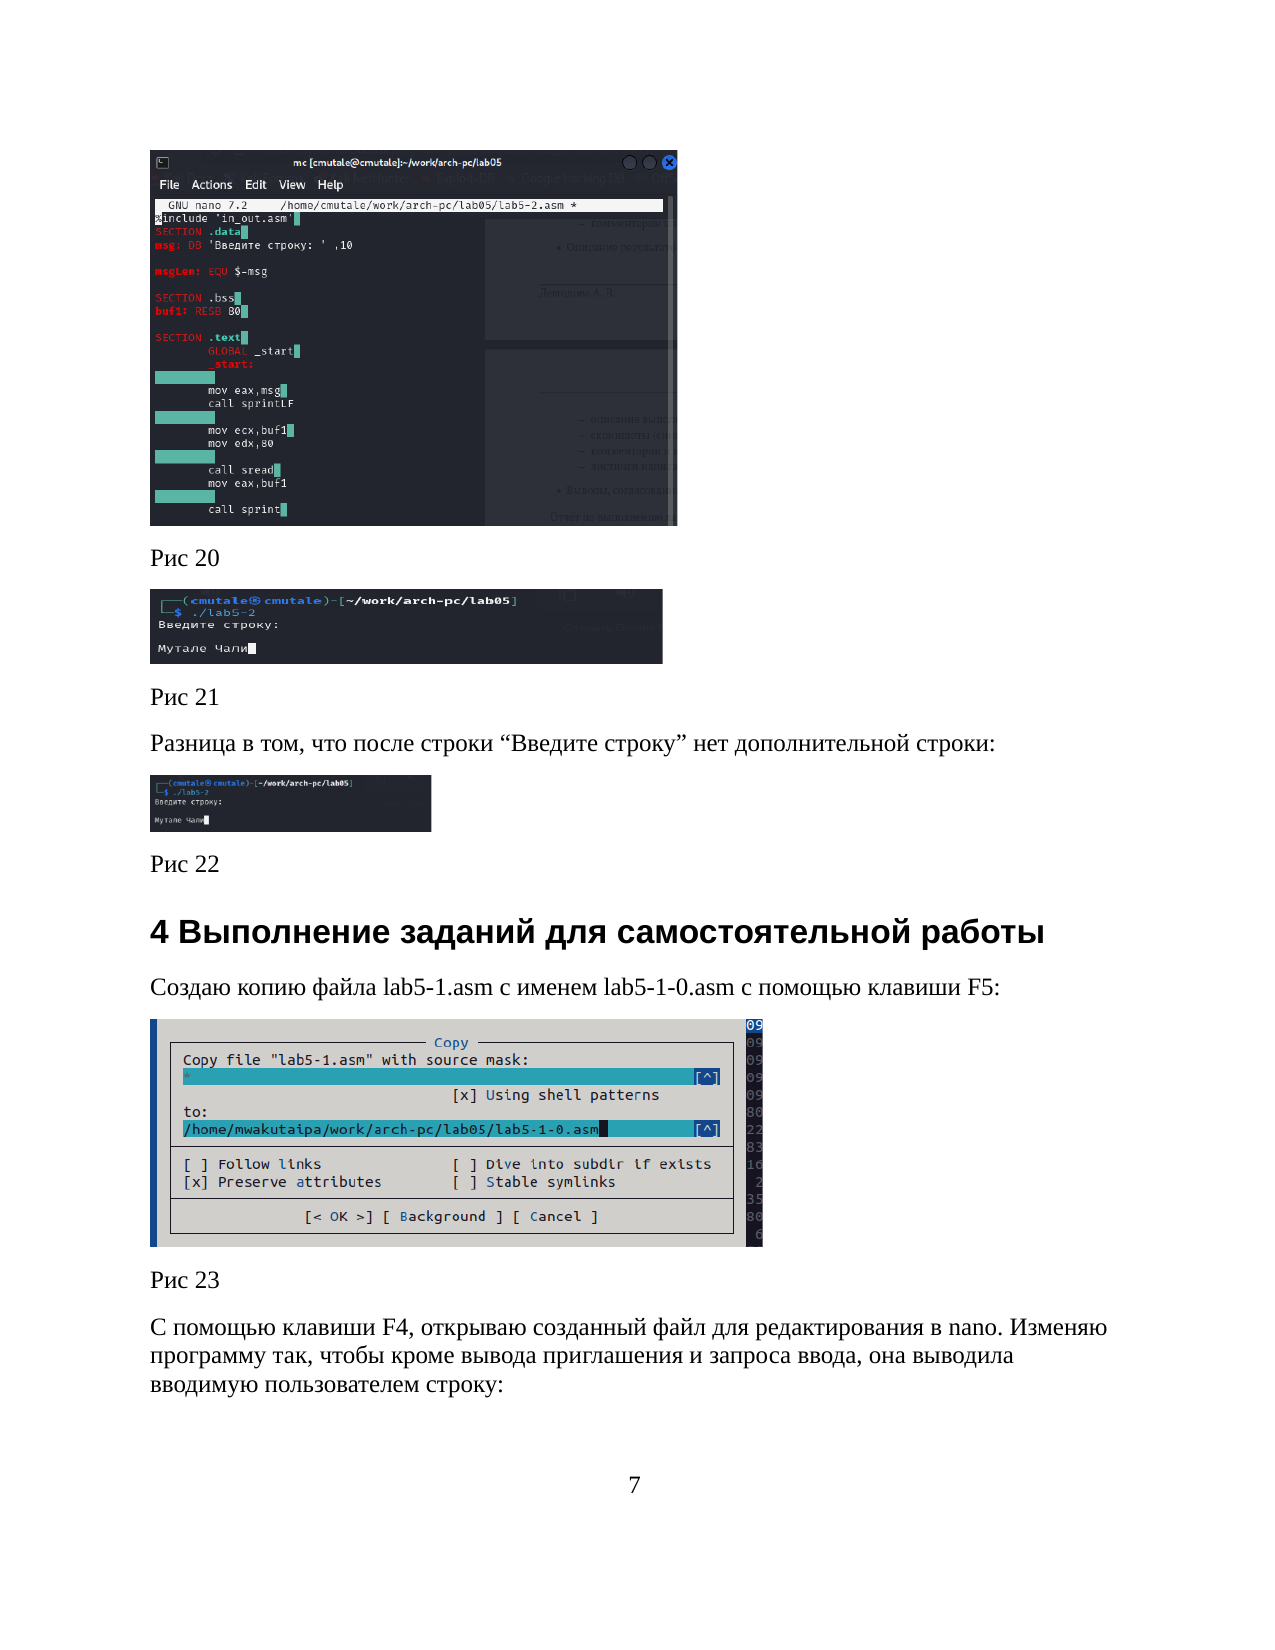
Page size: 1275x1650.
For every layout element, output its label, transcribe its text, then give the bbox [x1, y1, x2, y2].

text Создаю копию файла lab5-1.asm с именем lab5-1-0.asm с помощью клавиши F5: [150, 972, 1125, 1001]
picture [150, 589, 663, 664]
picture [150, 775, 432, 832]
text С помощью клавиши F4, открываю созданный файл для редактирования в nano. Изменяю программу так, чтобы кроме вывода приглашения и запроса ввода, она выводила вводимую пользователем строку: [150, 1312, 1125, 1398]
text Рис 21 [150, 682, 1125, 710]
subtitle 4 Выполнение заданий для самостоятельной работы [150, 912, 1125, 951]
picture [150, 150, 678, 526]
text Разница в том, что после строки “Введите строку” нет дополнительной строки: [150, 728, 1125, 757]
text Рис 20 [150, 543, 1125, 572]
text Рис 23 [150, 1265, 1125, 1294]
picture [150, 1019, 763, 1247]
text Рис 22 [150, 849, 1125, 878]
